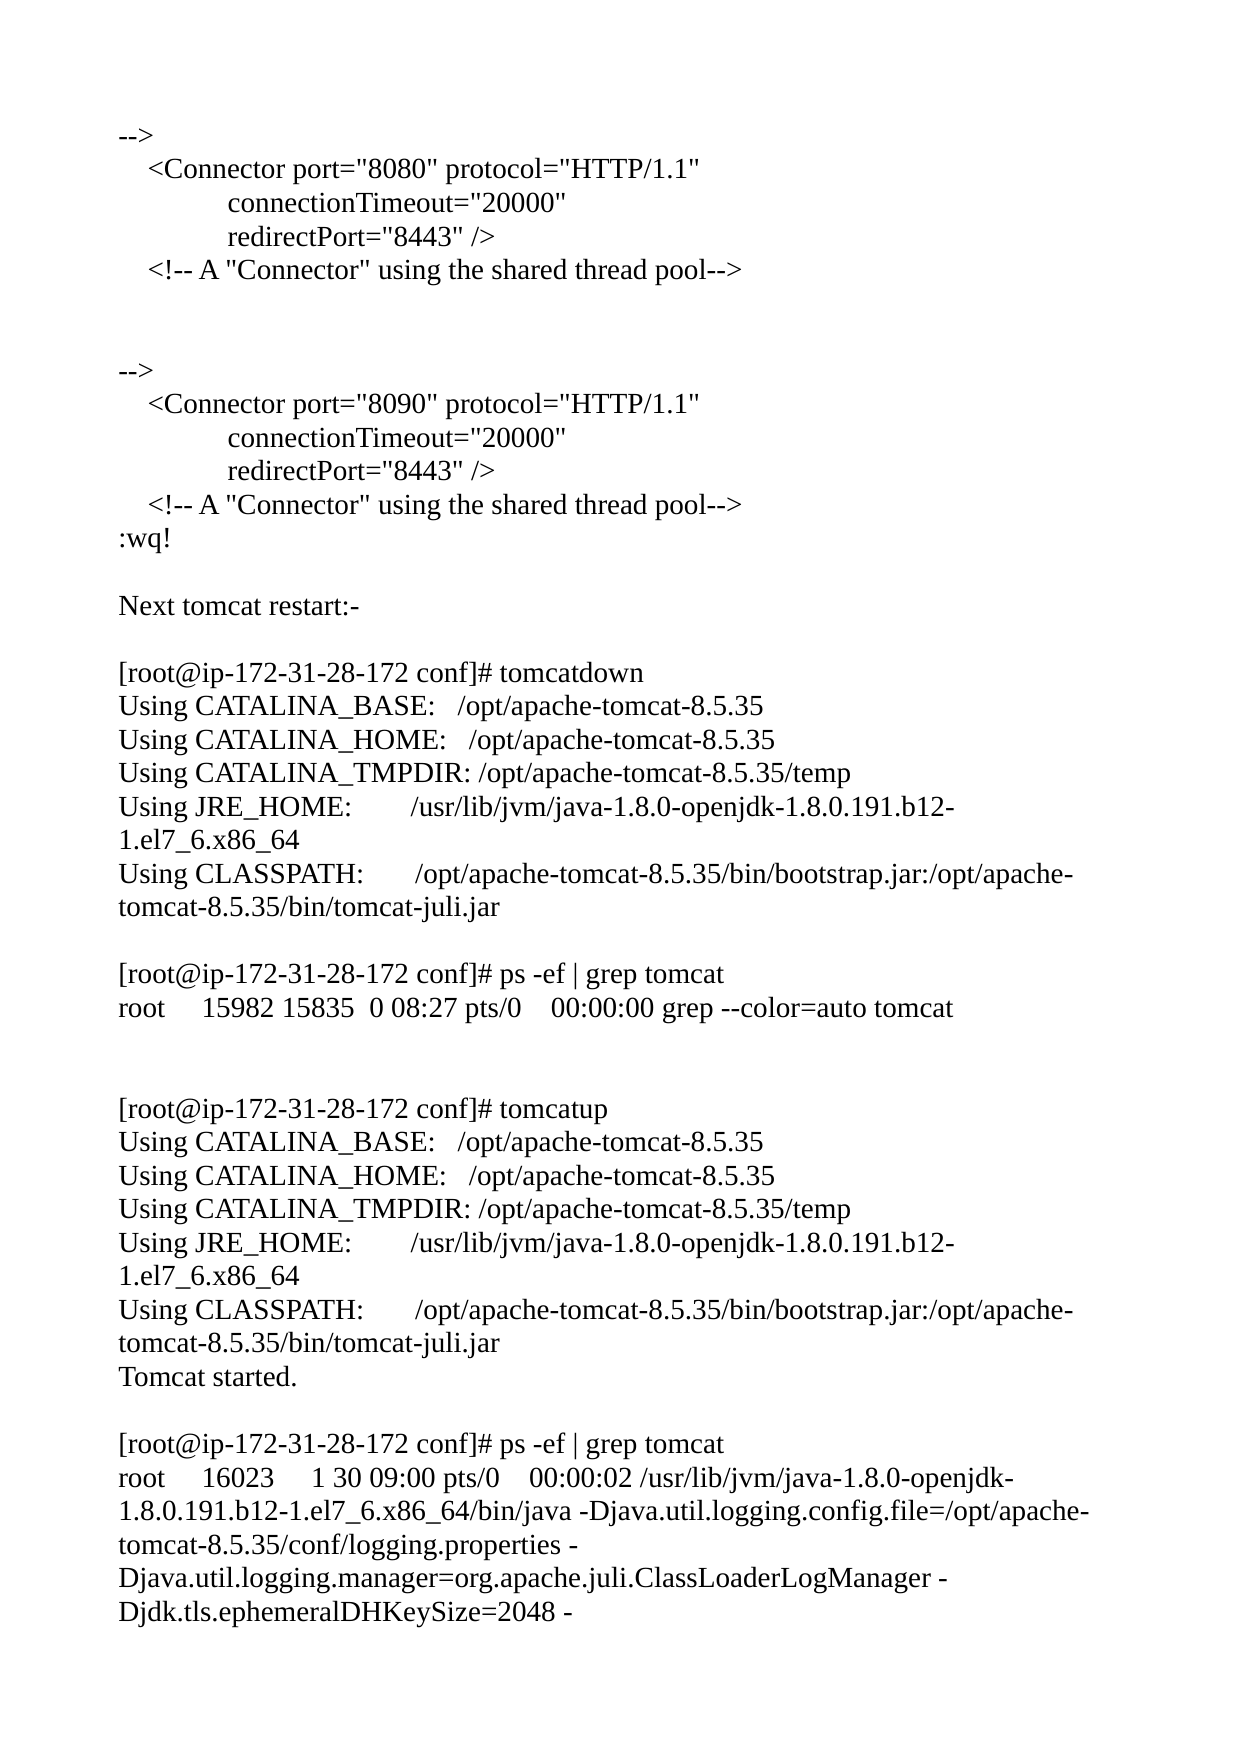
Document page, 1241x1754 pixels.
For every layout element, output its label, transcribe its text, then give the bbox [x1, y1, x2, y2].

text Using CATALINA_HOME: /opt/apache-tomcat-8.5.35 [118, 1158, 1122, 1191]
text Using CLASSPATH: /opt/apache-tomcat-8.5.35/bin/bootstrap.jar:/opt/apache-tomcat-8.5.35/bin/tomcat-juli.jar [118, 856, 1122, 923]
text --> [118, 118, 1122, 152]
text :wq! [118, 521, 1122, 554]
text --> [118, 353, 1122, 386]
text Using CLASSPATH: /opt/apache-tomcat-8.5.35/bin/bootstrap.jar:/opt/apache-tomcat-8.5.35/bin/tomcat-juli.jar [118, 1292, 1122, 1359]
text Next tomcat restart:- [118, 588, 1122, 621]
text Using JRE_HOME: /usr/lib/jvm/java-1.8.0-openjdk-1.8.0.191.b12-1.el7_6.x86_64 [118, 789, 1122, 856]
text [root@ip-172-31-28-172 conf]# ps -ef | grep tomcat [118, 1426, 1122, 1460]
text Using CATALINA_BASE: /opt/apache-tomcat-8.5.35 [118, 688, 1122, 722]
text [root@ip-172-31-28-172 conf]# ps -ef | grep tomcat [118, 957, 1122, 990]
text redirectPort="8443" /> [118, 219, 1122, 252]
text [root@ip-172-31-28-172 conf]# tomcatdown [118, 655, 1122, 688]
text <!-- A "Connector" using the shared thread pool--> [118, 252, 1122, 286]
text Using JRE_HOME: /usr/lib/jvm/java-1.8.0-openjdk-1.8.0.191.b12-1.el7_6.x86_64 [118, 1225, 1122, 1292]
text <!-- A "Connector" using the shared thread pool--> [118, 487, 1122, 521]
text <Connector port="8090" protocol="HTTP/1.1" [118, 386, 1122, 420]
text Tomcat started. [118, 1359, 1122, 1393]
text root 16023 1 30 09:00 pts/0 00:00:02 /usr/lib/jvm/java-1.8.0-openjdk-1.8.0.191.b12-1.el7_6.x86_64/bin/java -Djava.util.logging.config.file=/opt/apache-tomcat-8.5.35/conf/logging.properties -Djava.util.logging.manager=org.apache.juli.ClassLoaderLogManager -Djdk.tls.ephemeralDHKeySize=2048 [118, 1460, 1122, 1627]
text <Connector port="8080" protocol="HTTP/1.1" [118, 152, 1122, 185]
text redirectPort="8443" /> [118, 453, 1122, 487]
text root 15982 15835 0 08:27 pts/0 00:00:00 grep --color=auto tomcat [118, 990, 1122, 1024]
text Using CATALINA_BASE: /opt/apache-tomcat-8.5.35 [118, 1124, 1122, 1158]
text [root@ip-172-31-28-172 conf]# tomcatup [118, 1091, 1122, 1124]
text Using CATALINA_TMPDIR: /opt/apache-tomcat-8.5.35/temp [118, 1191, 1122, 1225]
text connectionTimeout="20000" [118, 185, 1122, 219]
text Using CATALINA_HOME: /opt/apache-tomcat-8.5.35 [118, 722, 1122, 755]
text Using CATALINA_TMPDIR: /opt/apache-tomcat-8.5.35/temp [118, 755, 1122, 789]
text connectionTimeout="20000" [118, 420, 1122, 453]
